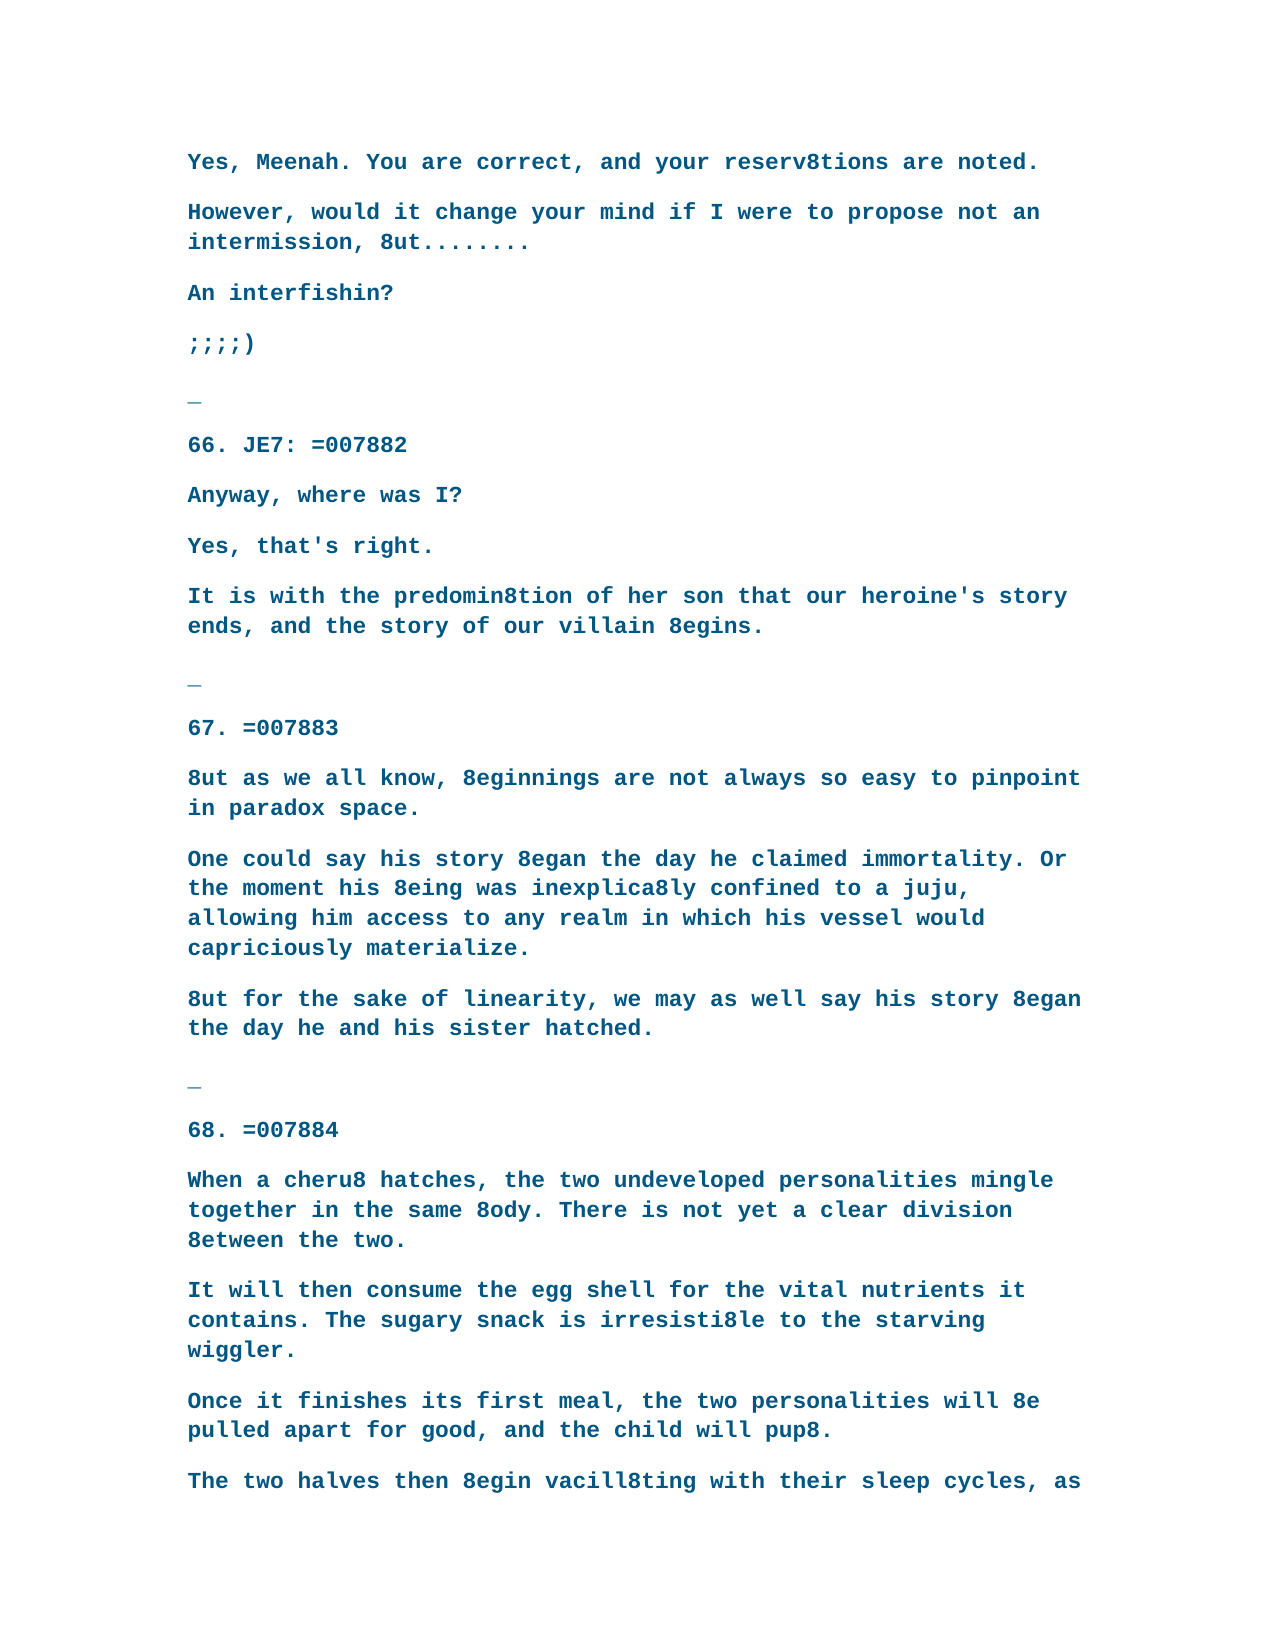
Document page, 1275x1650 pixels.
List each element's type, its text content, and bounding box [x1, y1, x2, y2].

text It is with the predomin8tion of her son that our heroine's story ends, and the story of our villain 8egins. [187, 585, 1087, 641]
text Yes, that's right. [187, 534, 1087, 560]
text 8ut as we all know, 8eginnings are not always so easy to pinpoint in paradox space. [187, 766, 1087, 822]
text The two halves then 8egin vacill8ting with their sleep cycles, as [187, 1469, 1087, 1495]
text 67. =007883 [187, 716, 1087, 742]
text 66. JE7: =007882 [187, 433, 1087, 459]
text One could say his story 8egan the day he claimed immortality. Or the moment his 8eing was inexplica8ly confined to a juju, allowing him access to any realm in which his vessel would capriciously materialize. [187, 847, 1087, 962]
text _ [187, 665, 1087, 691]
text _ [187, 1067, 1087, 1093]
text It will then consume the egg shell for the vital nutrients it contains. The sugary snack is irresisti8le to the starving wiggler. [187, 1279, 1087, 1364]
text Anyway, where was I? [187, 483, 1087, 509]
text ;;;;) [187, 332, 1087, 358]
text Yes, Meenah. You are correct, and your reserv8tions are noted. [187, 150, 1087, 176]
text An interfishin? [187, 281, 1087, 307]
text 68. =007884 [187, 1118, 1087, 1144]
text _ [187, 382, 1087, 408]
text However, would it change your mind if I were to propose not an intermission, 8ut........ [187, 201, 1087, 256]
text Once it finishes its first meal, the two personalities will 8e pulled apart for good, and the child will pup8. [187, 1389, 1087, 1445]
text When a cheru8 hatches, the two undeveloped personalities mingle together in the same 8ody. There is not yet a clear division 8etween the two. [187, 1168, 1087, 1254]
text 8ut for the sake of linearity, we may as well say his story 8egan the day he and his sister hatched. [187, 987, 1087, 1043]
